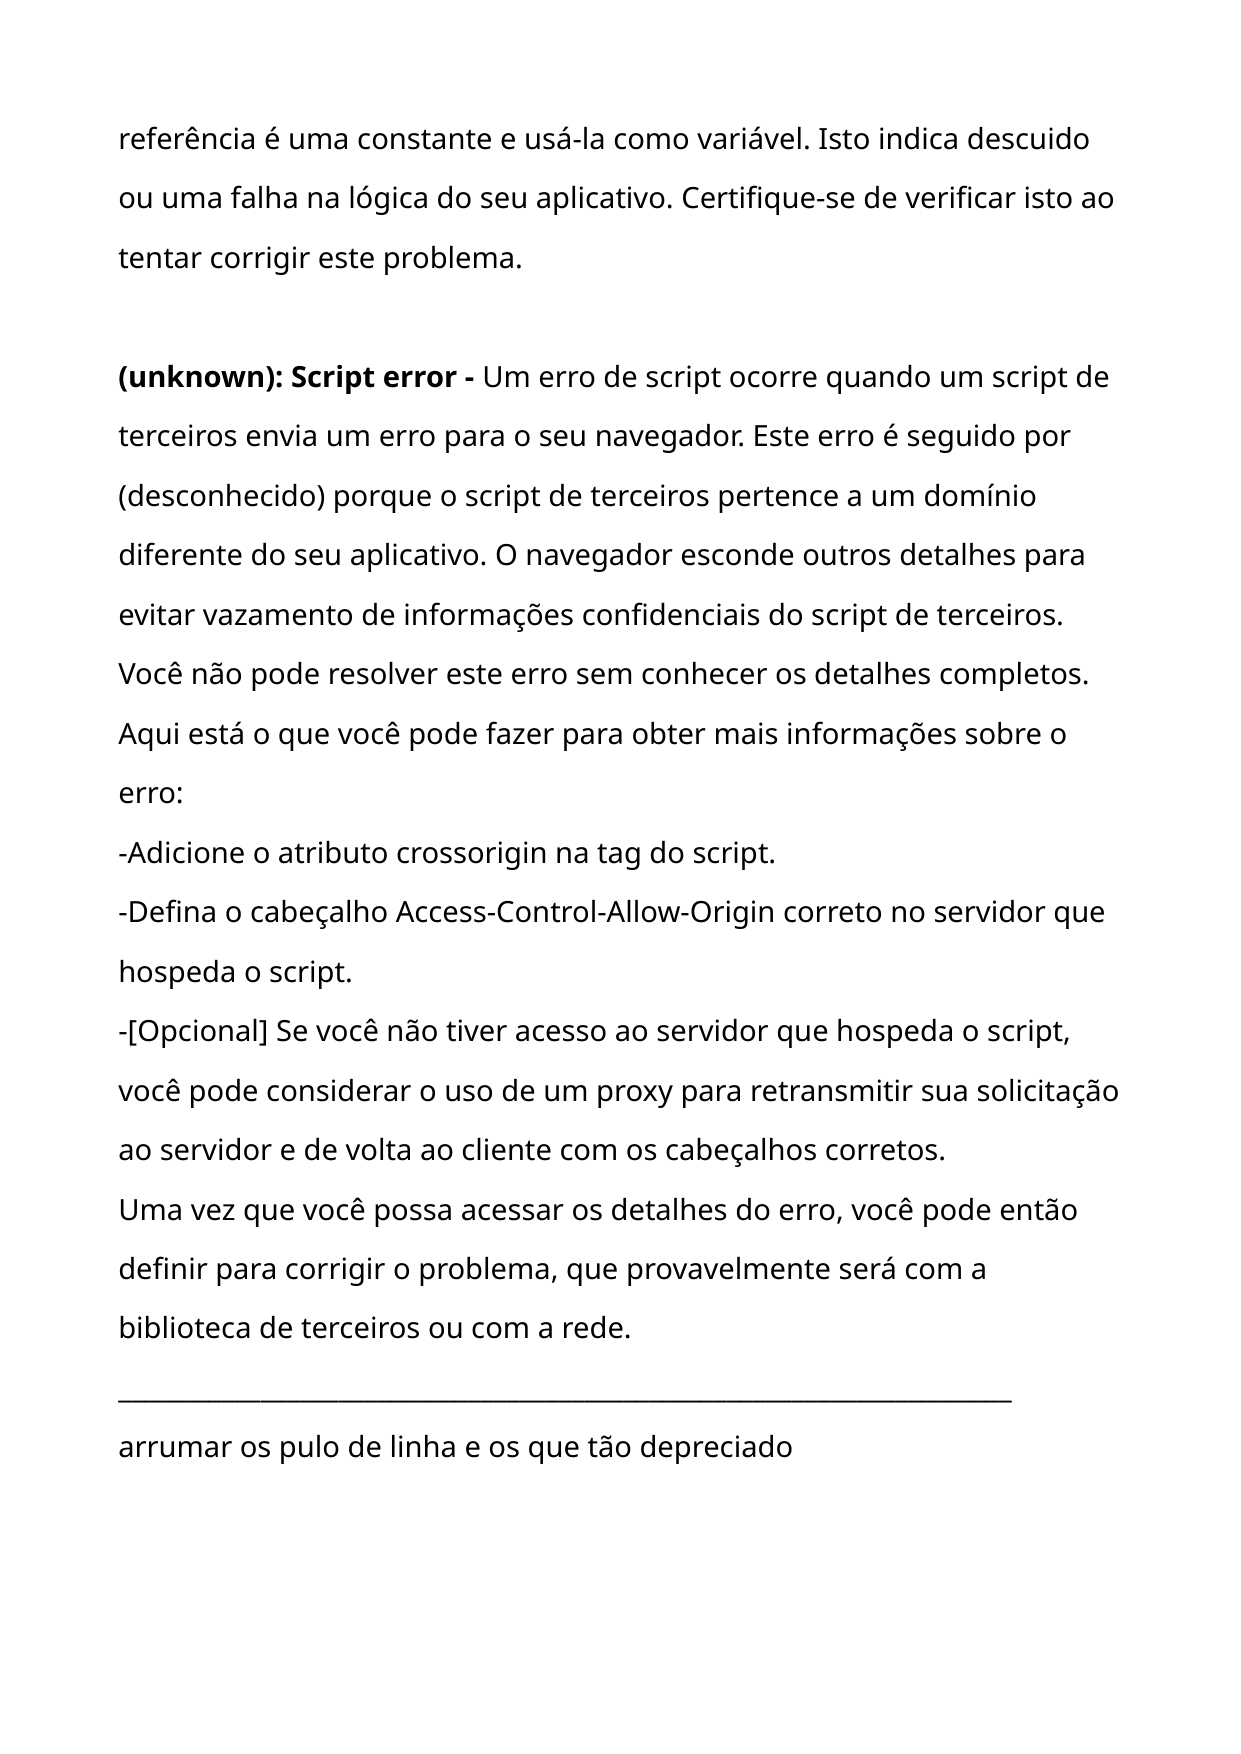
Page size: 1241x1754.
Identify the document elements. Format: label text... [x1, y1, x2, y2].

text referência é uma constante e usá-la como variável. Isto indica descuido ou uma falha na lógica do seu aplicativo. Certifique-se de verificar isto ao tentar corrigir este problema. [118, 118, 1122, 277]
list -[Opcional] Se você não tiver acesso ao servidor que hospeda o script, você pode considerar o uso de um proxy para retransmitir sua solicitação ao servidor e de volta ao cliente com os cabeçalhos corretos. [118, 1010, 1122, 1169]
list -Adicione o atributo crossorigin na tag do script. [118, 832, 1122, 872]
list -Defina o cabeçalho Access-Control-Allow-Origin correto no servidor que hospeda o script. [118, 891, 1122, 991]
text _____________________________________________________________________ [118, 1367, 1122, 1407]
text (unknown): Script error - Um erro de script ocorre quando um script de terceiros envia um erro para o seu navegador. Este erro é seguido por (desconhecido) porque o script de terceiros pertence a um domínio diferente do seu aplicativo. O navegador esconde outros detalhes para evitar vazamento de informações confidenciais do script de terceiros. [118, 356, 1122, 634]
text Uma vez que você possa acessar os detalhes do erro, você pode então definir para corrigir o problema, que provavelmente será com a biblioteca de terceiros ou com a rede. [118, 1189, 1122, 1347]
text Você não pode resolver este erro sem conhecer os detalhes completos. Aqui está o que você pode fazer para obter mais informações sobre o erro: [118, 653, 1122, 812]
text arrumar os pulo de linha e os que tão depreciado [118, 1427, 1122, 1466]
